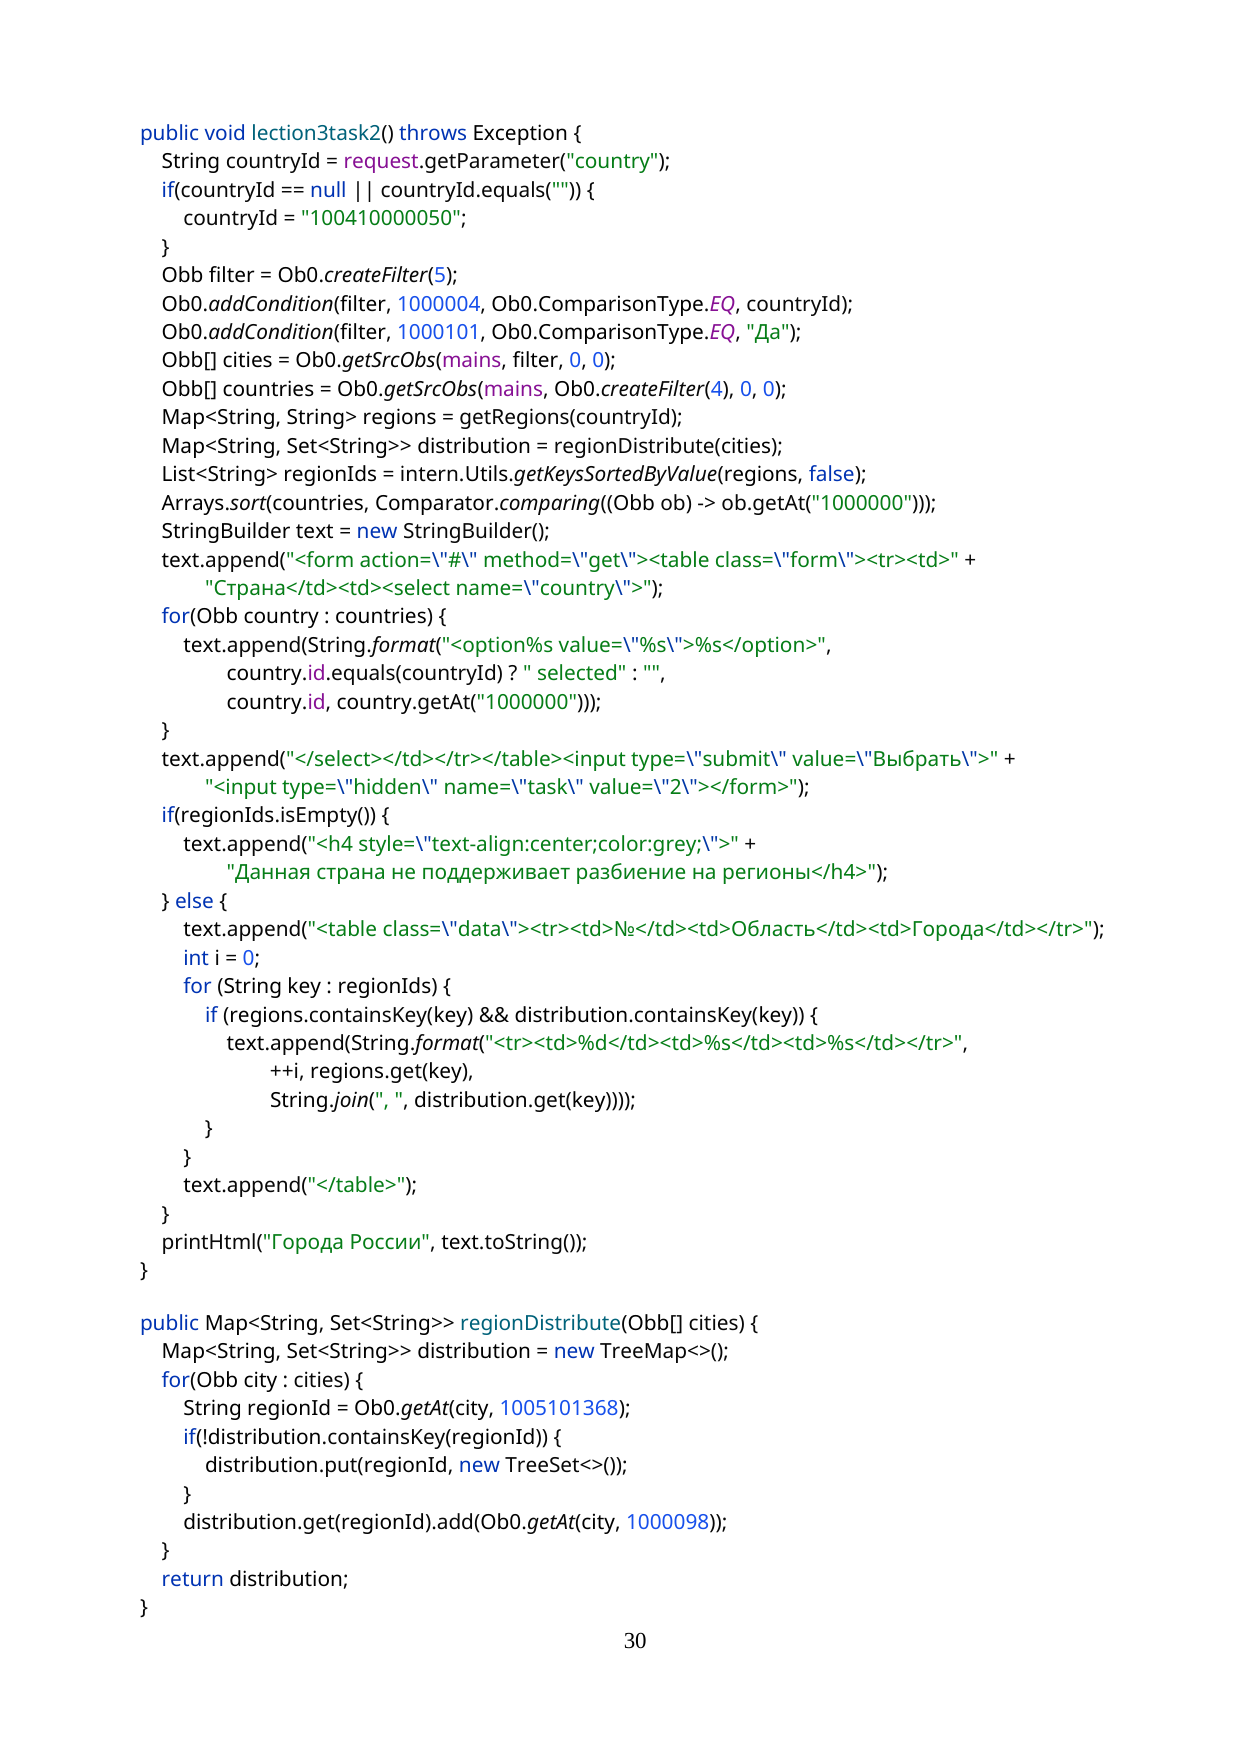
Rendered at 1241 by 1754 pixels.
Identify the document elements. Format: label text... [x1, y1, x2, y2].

text public void lection3task2() throws Exception { String countryId = request.getParameter("country"); if(countryId == null || countryId.equals("")) { countryId = "100410000050"; } Obb filter = Ob0.createFilter(5); Ob0.addCondition(filter, 1000004, Ob0.ComparisonType.EQ, countryId); Ob0.addCondition(filter, 1000101, Ob0.ComparisonType.EQ, "Да"); Obb[] cities = Ob0.getSrcObs(mains, filter, 0, 0); Obb[] countries = Ob0.getSrcObs(mains, Ob0.createFilter(4), 0, 0); Map<String, String> regions = getRegions(countryId); Map<String, Set<String>> distribution = regionDistribute(cities); List<String> regionIds = intern.Utils.getKeysSortedByValue(regions, false); Arrays.sort(countries, Comparator.comparing((Obb ob) -> ob.getAt("1000000"))); StringBuilder text = new StringBuilder(); text.append("<form action=\"#\" method=\"get\"><table class=\"form\"><tr><td>" + "Страна</td><td><select name=\"country\">"); for(Obb country : countries) { text.append(String.format("<option%s value=\"%s\">%s</option>", country.id.equals(countryId) ? " selected" : "", country.id, country.getAt("1000000"))); } text.append("</select></td></tr></table><input type=\"submit\" value=\"Выбрать\">" + "<input type=\"hidden\" name=\"task\" value=\"2\"></form>"); if(regionIds.isEmpty()) { text.append("<h4 style=\"text-align:center;color:grey;\">" + "Данная страна не поддерживает разбиение на регионы</h4>"); } else { text.append("<table class=\"data\"><tr><td>№</td><td>Область</td><td>Города</td></tr>"); int i = 0; for (String key : regionIds) { if (regions.containsKey(key) && distribution.containsKey(key)) { text.append(String.format("<tr><td>%d</td><td>%s</td><td>%s</td></tr>", ++i, regions.get(key), String.join(", ", distribution.get(key)))); } } text.append("</table>"); } printHtml("Города России", text.toString()); } public Map<String, Set<String>> regionDistribute(Obb[] cities) { Map<String, Set<String>> distribution = new TreeMap<>(); for(Obb city : cities) { String regionId = Ob0.getAt(city, 1005101368); if(!distribution.containsKey(regionId)) { distribution.put(regionId, new TreeSet<>()); } distribution.get(regionId).add(Ob0.getAt(city, 1000098)); } return distribution; } [118, 118, 1152, 1621]
